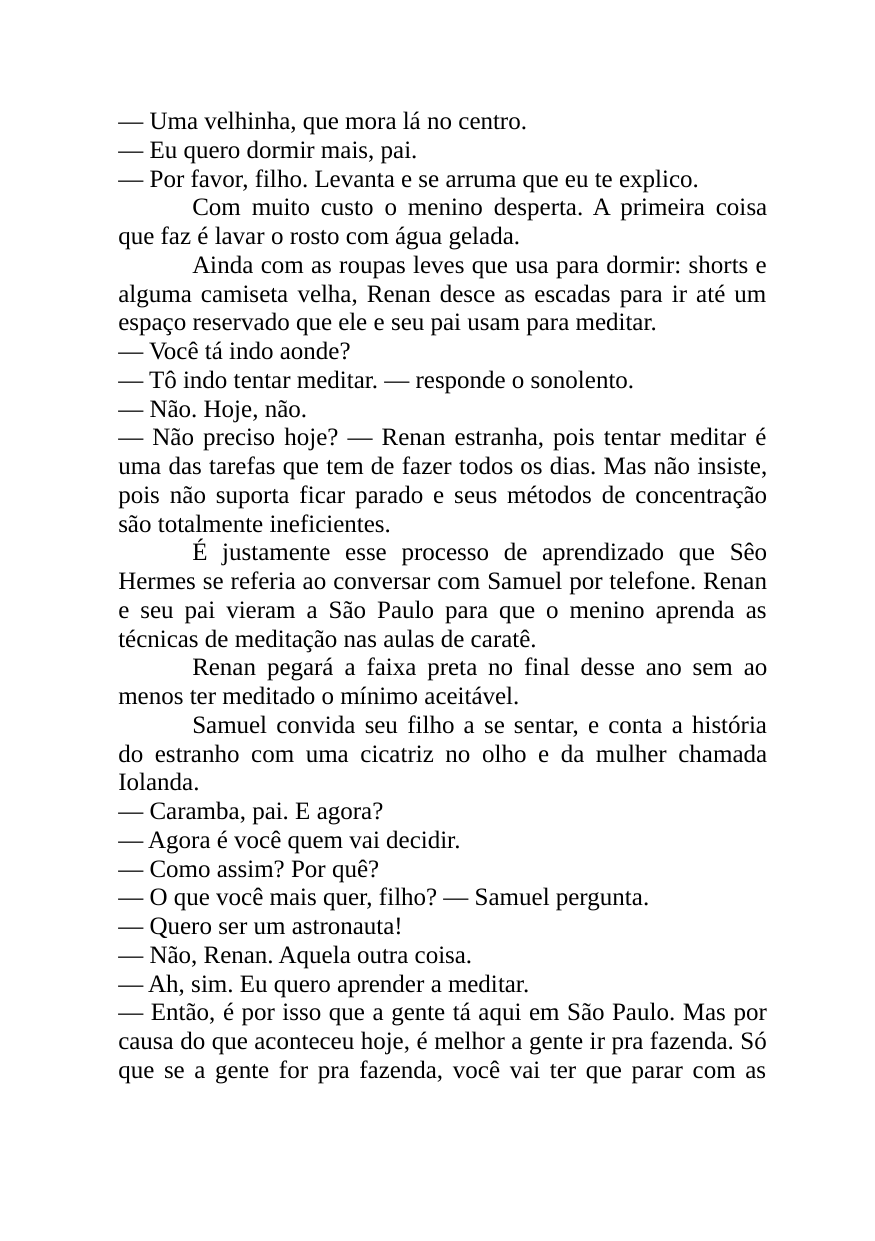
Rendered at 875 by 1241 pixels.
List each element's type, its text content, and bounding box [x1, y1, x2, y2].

text — Agora é você quem vai decidir. [118, 825, 768, 854]
text — Você tá indo aonde? [118, 336, 768, 365]
text Com muito custo o menino desperta. A primeira coisa que faz é lavar o rosto com água gelada. [118, 192, 768, 250]
text — Não preciso hoje? — Renan estranha, pois tentar meditar é uma das tarefas que tem de fazer todos os dias. Mas não insiste, pois não suporta ficar parado e seus métodos de concentração são totalmente ineficientes. [118, 422, 768, 537]
text Ainda com as roupas leves que usa para dormir: shorts e alguma camiseta velha, Renan desce as escadas para ir até um espaço reservado que ele e seu pai usam para meditar. [118, 250, 768, 336]
text — Tô indo tentar meditar. — responde o sonolento. [118, 365, 768, 394]
text — Não. Hoje, não. [118, 394, 768, 422]
text — Quero ser um astronauta! [118, 911, 768, 940]
text — Como assim? Por quê? [118, 854, 768, 882]
text — Uma velhinha, que mora lá no centro. [118, 106, 768, 135]
text — Então, é por isso que a gente tá aqui em São Paulo. Mas por causa do que aconteceu hoje, é melhor a gente ir pra fazenda. Só que se a gente for pra fazenda, você vai ter que parar com as [118, 997, 768, 1084]
text — Por favor, filho. Levanta e se arruma que eu te explico. [118, 164, 768, 192]
text Samuel convida seu filho a se sentar, e conta a história do estranho com uma cicatriz no olho e da mulher chamada Iolanda. [118, 710, 768, 796]
text — Ah, sim. Eu quero aprender a meditar. [118, 969, 768, 997]
text — O que você mais quer, filho? — Samuel pergunta. [118, 882, 768, 911]
text Renan pegará a faixa preta no final desse ano sem ao menos ter meditado o mínimo aceitável. [118, 652, 768, 710]
text — Caramba, pai. E agora? [118, 796, 768, 825]
text É justamente esse processo de aprendizado que Sêo Hermes se referia ao conversar com Samuel por telefone. Renan e seu pai vieram a São Paulo para que o menino aprenda as técnicas de meditação nas aulas de caratê. [118, 537, 768, 652]
text — Não, Renan. Aquela outra coisa. [118, 940, 768, 969]
text — Eu quero dormir mais, pai. [118, 135, 768, 164]
